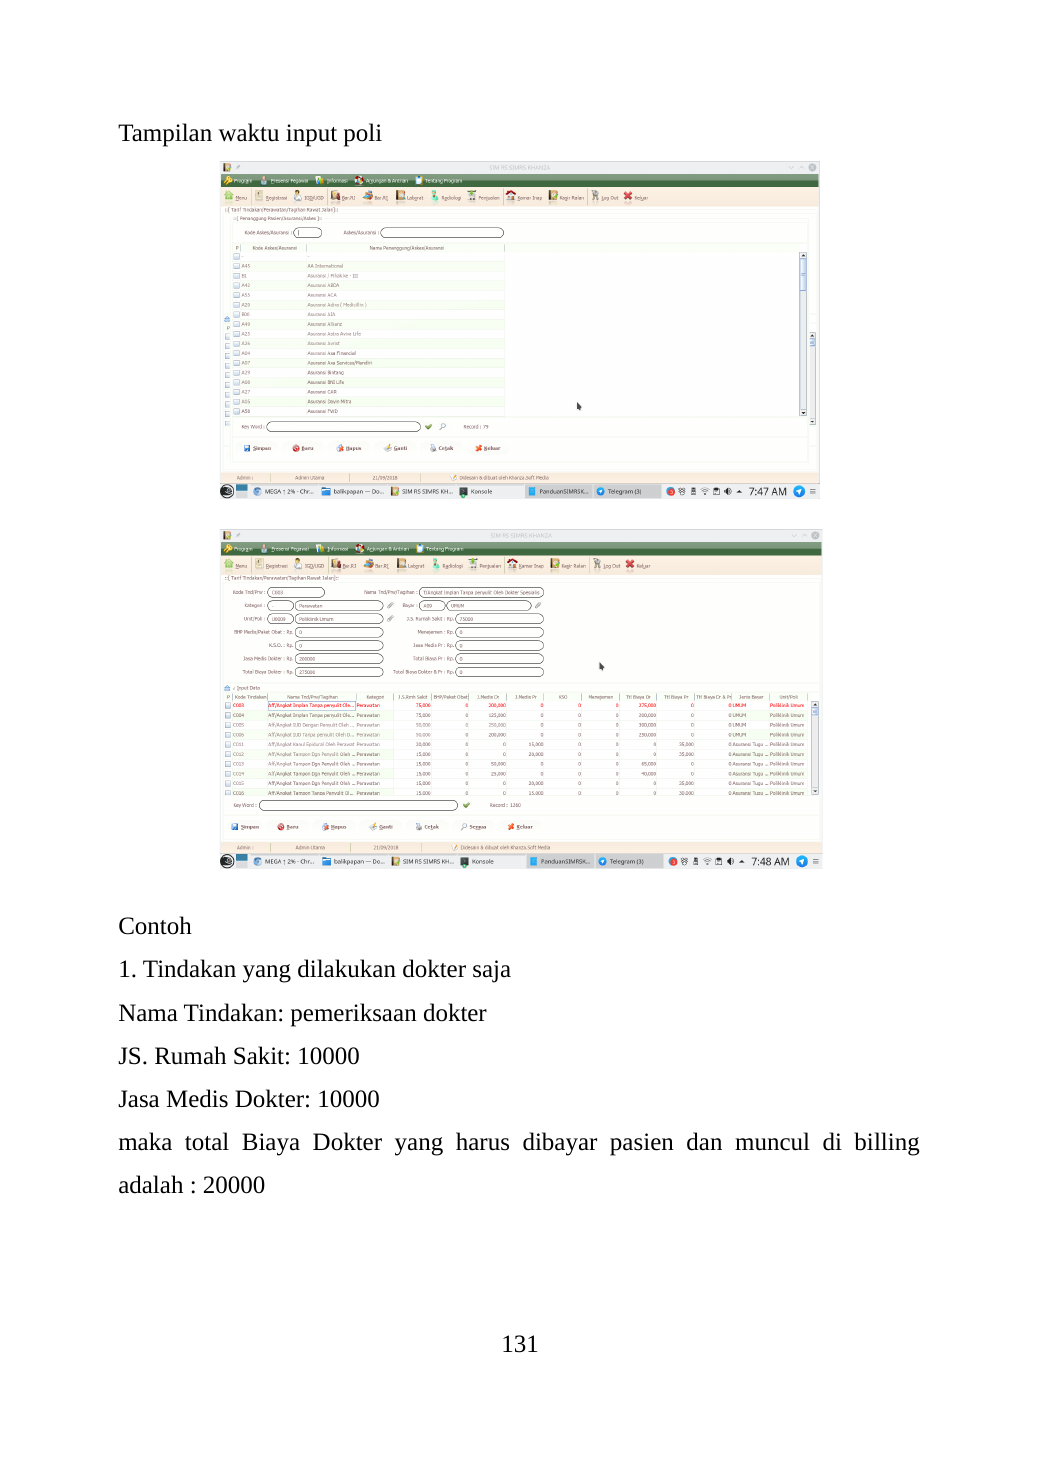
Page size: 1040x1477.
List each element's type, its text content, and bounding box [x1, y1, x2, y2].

text Contoh [118, 911, 921, 940]
text Nama Tindakan: pemeriksaan dokter [118, 998, 921, 1026]
text 1. Tindakan yang dilakukan dokter saja [118, 954, 921, 983]
text Tampilan waktu input poli [118, 118, 921, 147]
text maka total Biaya Dokter yang harus dibayar pasien dan muncul di billing adalah : 20000 [118, 1127, 921, 1199]
picture [219, 529, 823, 869]
text Jasa Medis Dokter: 10000 [118, 1084, 921, 1113]
text JS. Rumah Sakit: 10000 [118, 1041, 921, 1069]
picture [219, 161, 820, 499]
